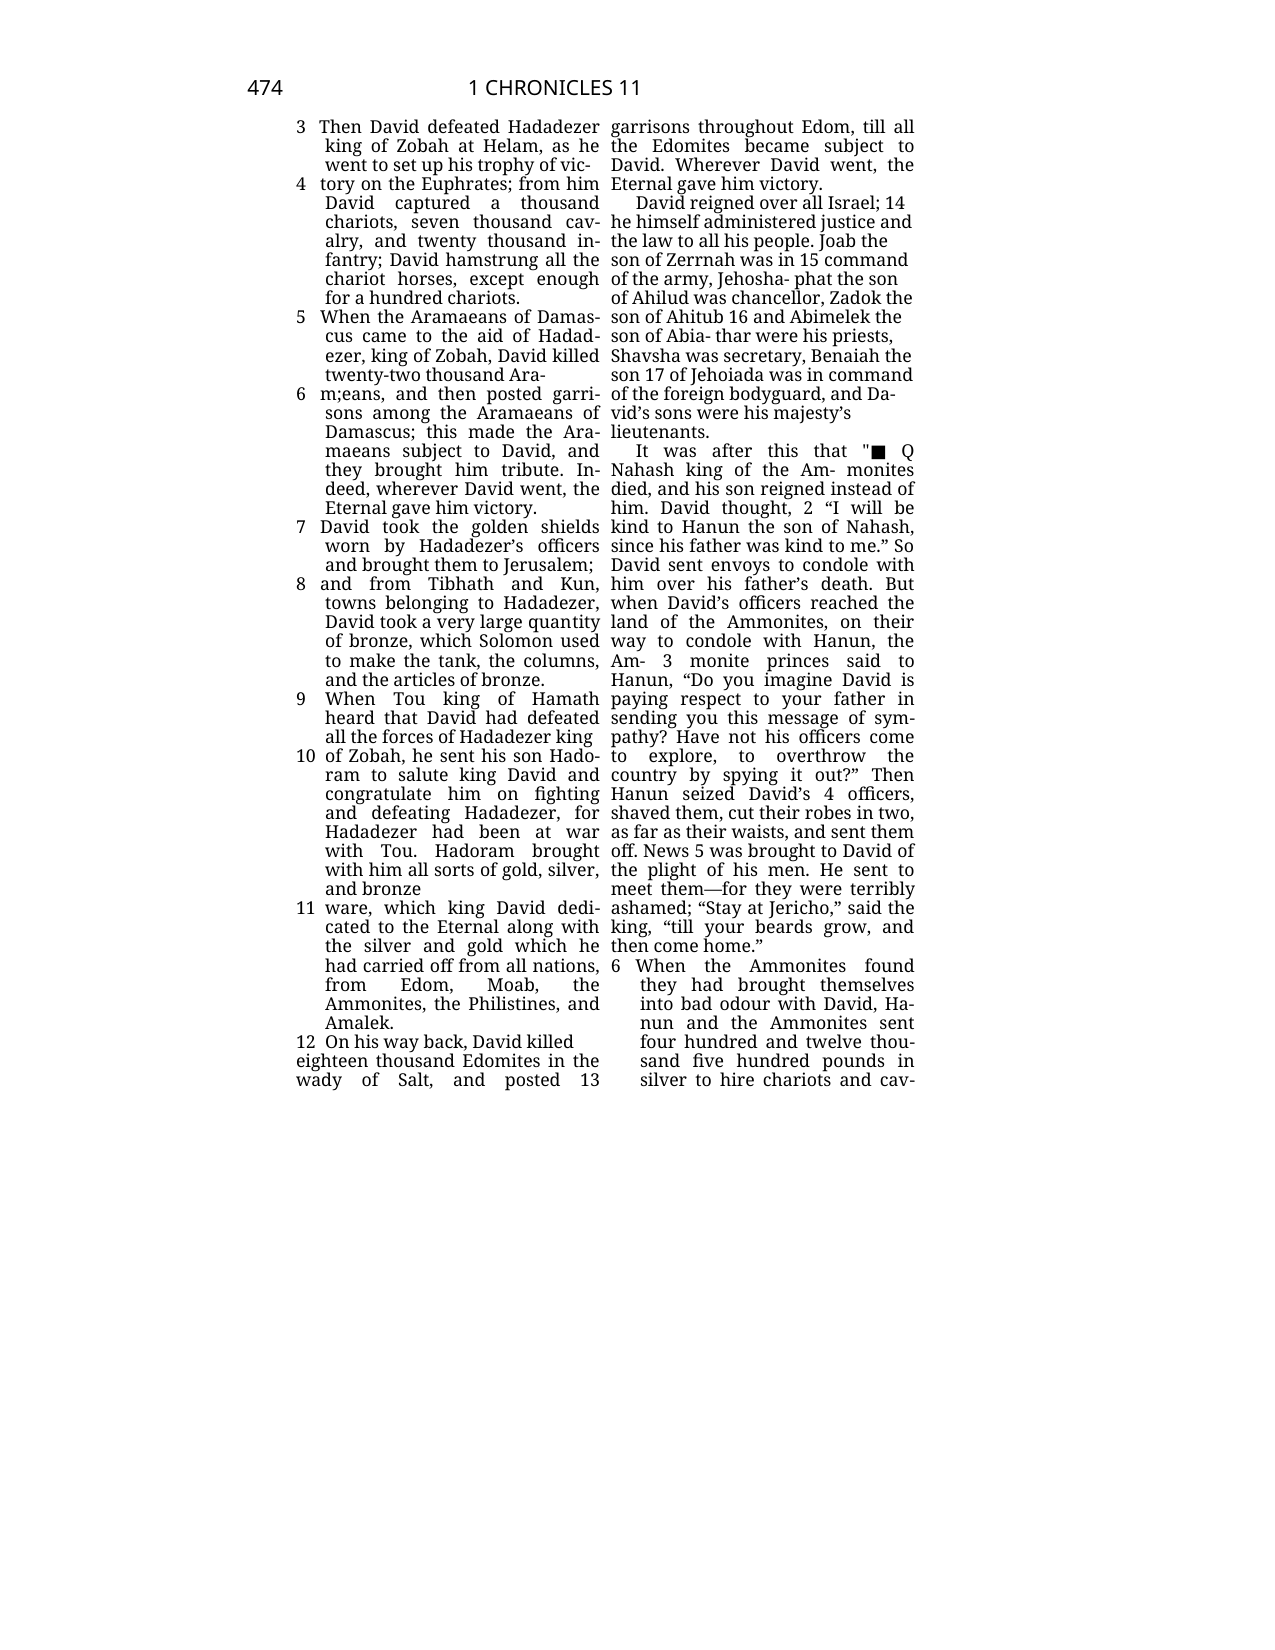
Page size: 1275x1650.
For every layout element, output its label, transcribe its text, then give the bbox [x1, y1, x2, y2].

list When the Ammonites found they had brought themselves into bad odour with David, Ha- nun and the Ammonites sent four hundred and twelve thou­sand five hundred pounds in silver to hire chariots and cav­ [611, 957, 915, 1090]
list David took the golden shields worn by Hadadezer’s officers and brought them to Jerusalem; [296, 518, 600, 576]
list of Zobah, he sent his son Hado- ram to salute king David and congratulate him on fighting and defeating Hadadezer, for Hadad­ezer had been at war with Tou. Hadoram brought with him all sorts of gold, silver, and bronze [296, 747, 600, 899]
text eighteen thousand Edomites in the wady of Salt, and posted 13 [296, 1052, 600, 1090]
list tory on the Euphrates; from him David captured a thousand chariots, seven thousand cav­alry, and twenty thousand in­fantry; David hamstrung all the chariot horses, except enough for a hundred chariots. [296, 175, 600, 309]
text garrisons throughout Edom, till all the Edomites became subject to David. Wherever David went, the Eternal gave him victory. [611, 118, 915, 194]
list When Tou king of Hamath heard that David had defeated all the forces of Hadadezer king [296, 690, 600, 747]
list m;eans, and then posted garri­sons among the Aramaeans of Damascus; this made the Ara­maeans subject to David, and they brought him tribute. In­deed, wherever David went, the Eternal gave him victory. [296, 385, 600, 518]
list ware, which king David dedi­cated to the Eternal along with the silver and gold which he had carried off from all nations, from Edom, Moab, the Ammonites, the Philistines, and Amalek. [296, 899, 600, 1033]
text David reigned over all Israel; 14 he himself administered justice and the law to all his people. Joab the son of Zerrnah was in 15 command of the army, Jehosha- phat the son of Ahilud was chan­cellor, Zadok the son of Ahitub 16 and Abimelek the son of Abia- thar were his priests, Shavsha was secretary, Benaiah the son 17 of Jehoiada was in command of the foreign bodyguard, and Da­vid’s sons were his majesty’s lieutenants. [611, 194, 915, 442]
list When the Aramaeans of Damas­cus came to the aid of Hadad­ezer, king of Zobah, David killed twenty-two thousand Ara- [296, 309, 600, 385]
list On his way back, David killed [296, 1033, 600, 1052]
list Then David defeated Hadadezer king of Zobah at Helam, as he went to set up his trophy of vic- [296, 118, 600, 175]
text It was after this that "■ Q Nahash king of the Am- monites died, and his son reigned instead of him. David thought, 2 “I will be kind to Hanun the son of Nahash, since his father was kind to me.” So David sent en­voys to condole with him over his father’s death. But when David’s officers reached the land of the Ammonites, on their way to condole with Hanun, the Am- 3 monite princes said to Hanun, “Do you imagine David is pay­ing respect to your father in sending you this message of sym­pathy? Have not his officers come to explore, to overthrow the country by spying it out?” Then Hanun seized David’s 4 officers, shaved them, cut their robes in two, as far as their waists, and sent them off. News 5 was brought to David of the plight of his men. He sent to meet them—for they were ter­ribly ashamed; “Stay at Jeri­cho,” said the king, “till your beards grow, and then come home.” [611, 442, 915, 957]
list and from Tibhath and Kun, towns belonging to Hadadezer, David took a very large quan­tity of bronze, which Solomon used to make the tank, the columns, and the articles of bronze. [296, 576, 600, 690]
